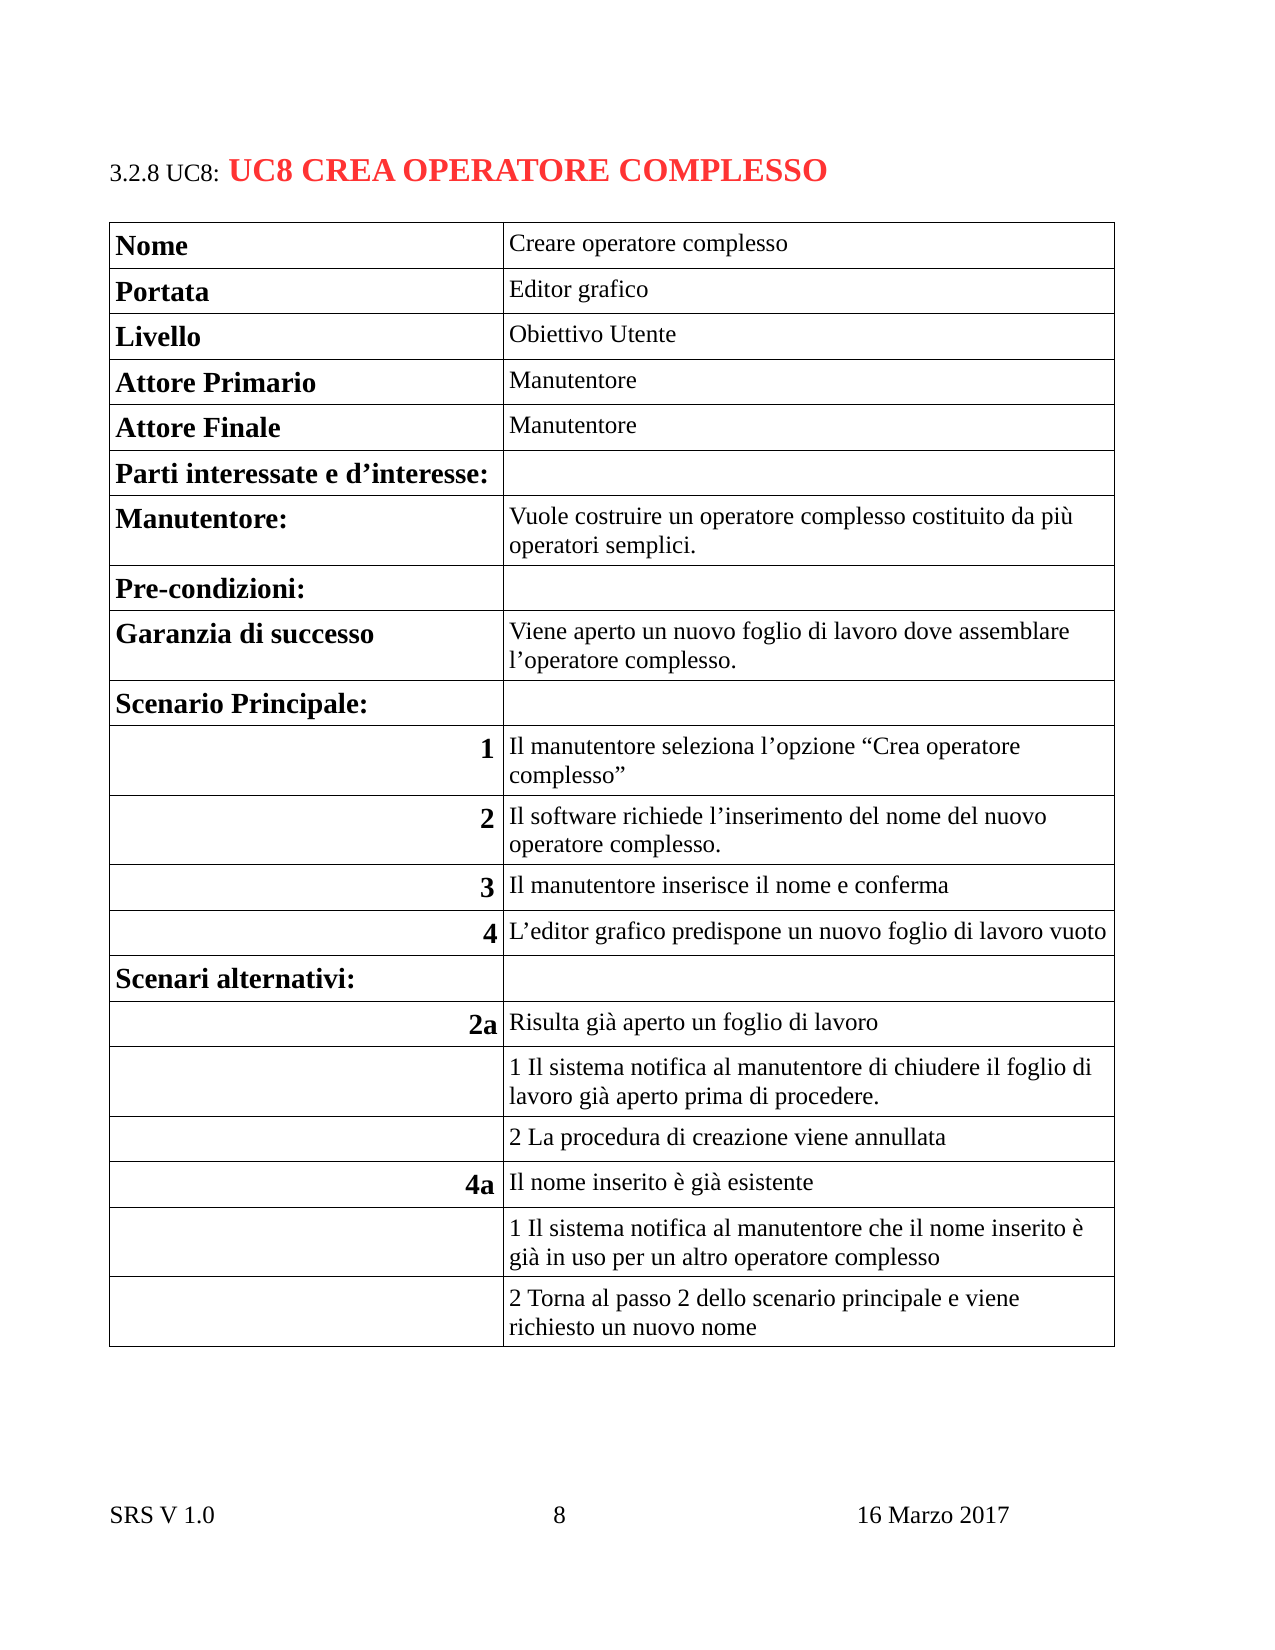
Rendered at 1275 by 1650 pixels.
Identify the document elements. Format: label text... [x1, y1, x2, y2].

table_cell 2 [110, 796, 503, 864]
table_cell [504, 451, 1114, 495]
table_cell Parti interessate e d’interesse: [110, 451, 503, 495]
table_cell Obiettivo Utente [504, 314, 1114, 358]
table_cell Manutentore [504, 360, 1114, 404]
table_cell 4a [110, 1162, 503, 1207]
table_cell 1 Il sistema notifica al manutentore che il nome inserito è già in uso per un altro operatore complesso [504, 1208, 1114, 1276]
table_header Creare operatore complesso [504, 223, 1114, 267]
table_cell [504, 681, 1114, 725]
table_cell Attore Primario [110, 360, 503, 404]
table_cell [110, 1277, 503, 1346]
table_header Nome [110, 223, 503, 267]
table_cell Vuole costruire un operatore complesso costituito da più operatori semplici. [504, 496, 1114, 564]
table_cell Il manutentore inserisce il nome e conferma [504, 865, 1114, 909]
table_cell Il nome inserito è già esistente [504, 1162, 1114, 1207]
table_cell Pre-condizioni: [110, 566, 503, 610]
table_cell Manutentore [504, 405, 1114, 449]
table_cell Il manutentore seleziona l’opzione “Crea operatore complesso” [504, 726, 1114, 794]
table_cell 2a [110, 1002, 503, 1046]
table_cell Scenario Principale: [110, 681, 503, 725]
table_cell 1 [110, 726, 503, 794]
table_cell 2 La procedura di creazione viene annullata [504, 1117, 1114, 1161]
table_cell [110, 1117, 503, 1161]
table_cell 4 [110, 911, 503, 955]
table_cell Risulta già aperto un foglio di lavoro [504, 1002, 1114, 1046]
table_cell [110, 1208, 503, 1276]
table_cell 1 Il sistema notifica al manutentore di chiudere il foglio di lavoro già aperto prima di procedere. [504, 1047, 1114, 1116]
table_cell [110, 1047, 503, 1116]
table_cell Livello [110, 314, 503, 358]
table_cell Scenari alternativi: [110, 956, 503, 1001]
table_cell 3 [110, 865, 503, 909]
table_cell Portata [110, 269, 503, 313]
table_cell 2 Torna al passo 2 dello scenario principale e viene richiesto un nuovo nome [504, 1277, 1114, 1346]
table_cell Il software richiede l’inserimento del nome del nuovo operatore complesso. [504, 796, 1114, 864]
table_cell [504, 566, 1114, 610]
table_cell Manutentore: [110, 496, 503, 564]
table_cell Viene aperto un nuovo foglio di lavoro dove assemblare l’operatore complesso. [504, 611, 1114, 679]
table_cell Garanzia di successo [110, 611, 503, 679]
table_cell [504, 956, 1114, 1001]
text 3.2.8 UC8: UC8 CREA OPERATORE COMPLESSO [109, 150, 1162, 188]
table_cell L’editor grafico predispone un nuovo foglio di lavoro vuoto [504, 911, 1114, 955]
table_cell Editor grafico [504, 269, 1114, 313]
table_cell Attore Finale [110, 405, 503, 449]
